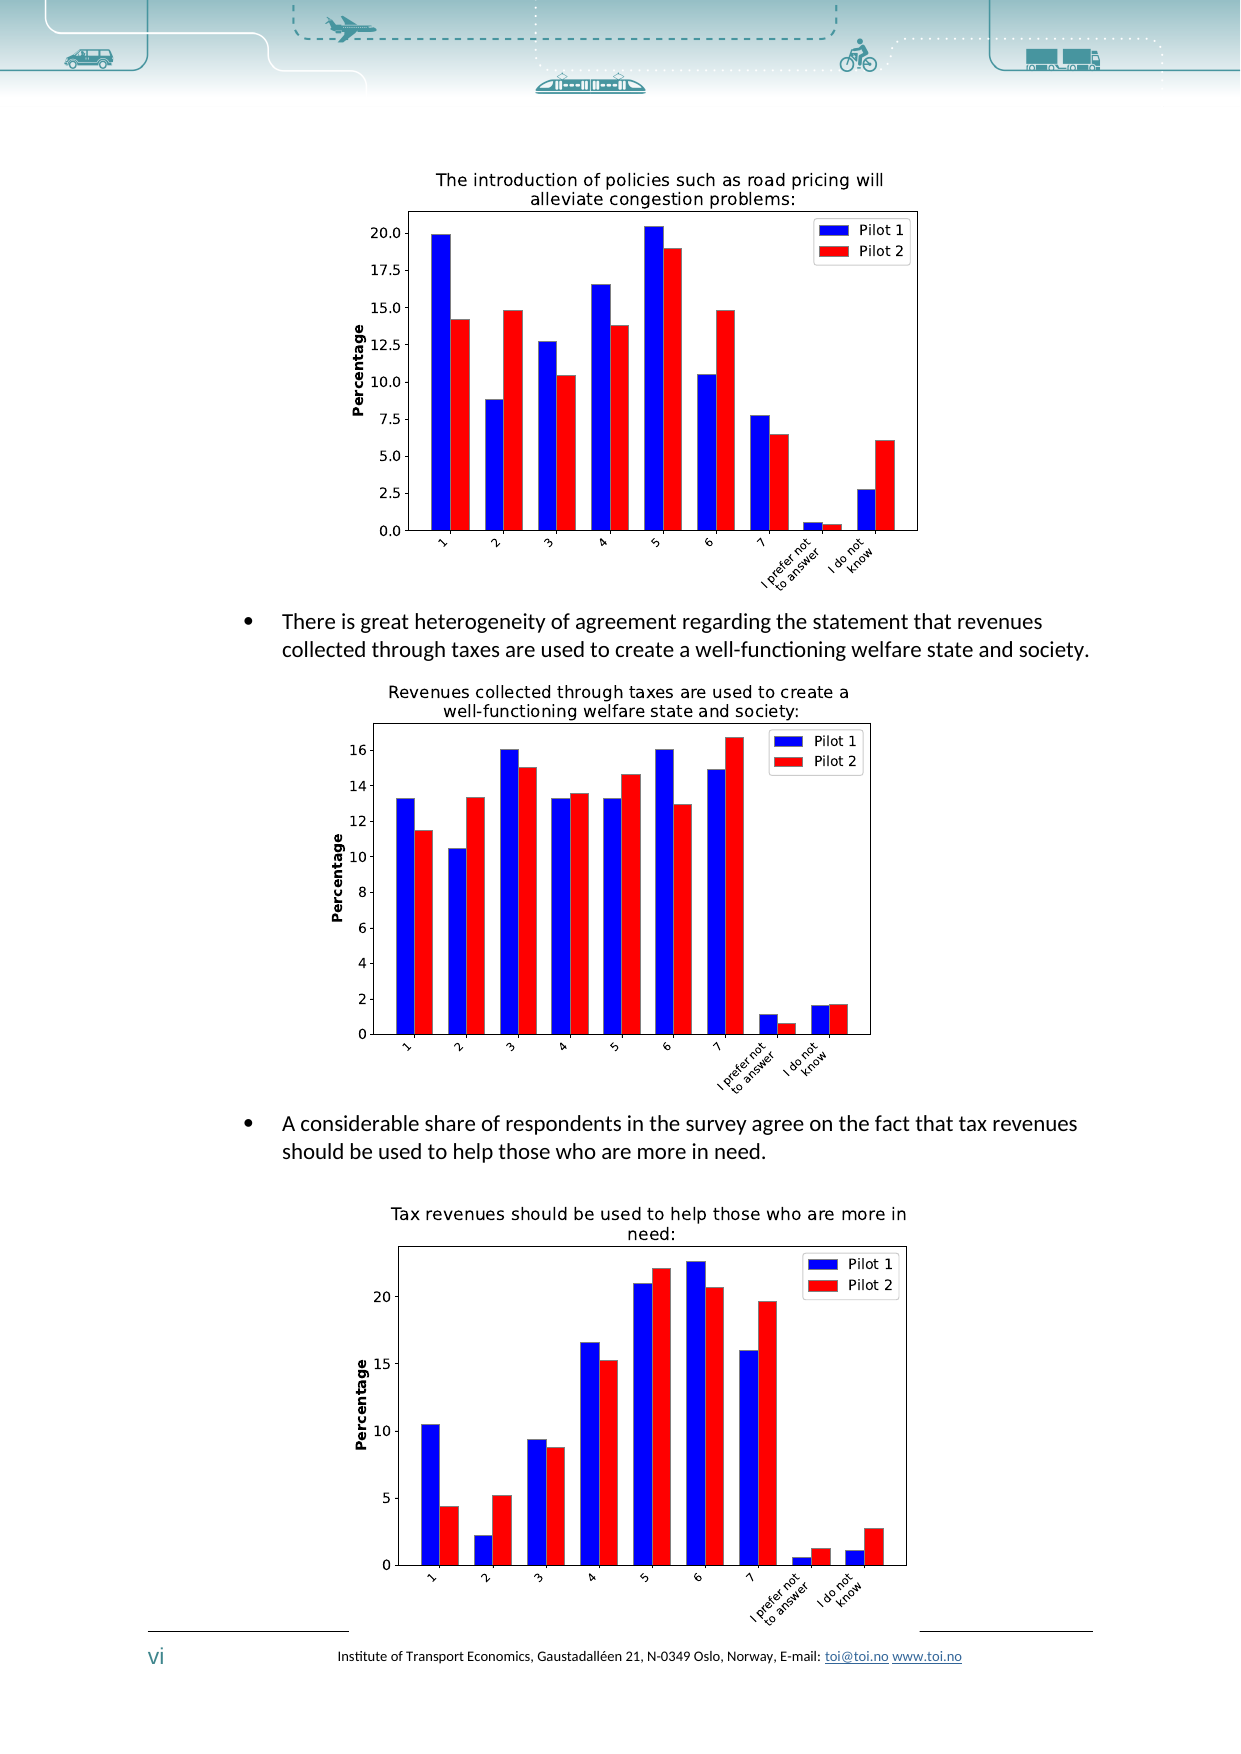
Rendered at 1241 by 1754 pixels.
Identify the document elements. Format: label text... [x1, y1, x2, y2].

list There is great heterogeneity of agreement regarding the statement that revenues collected through taxes are used to create a well-functioning welfare state and society. [244, 159, 1092, 663]
picture [0, 0, 1241, 133]
list A considerable share of respondents in the survey agree on the fact that tax revenues should be used to help those who are more in need. [244, 663, 1092, 1165]
